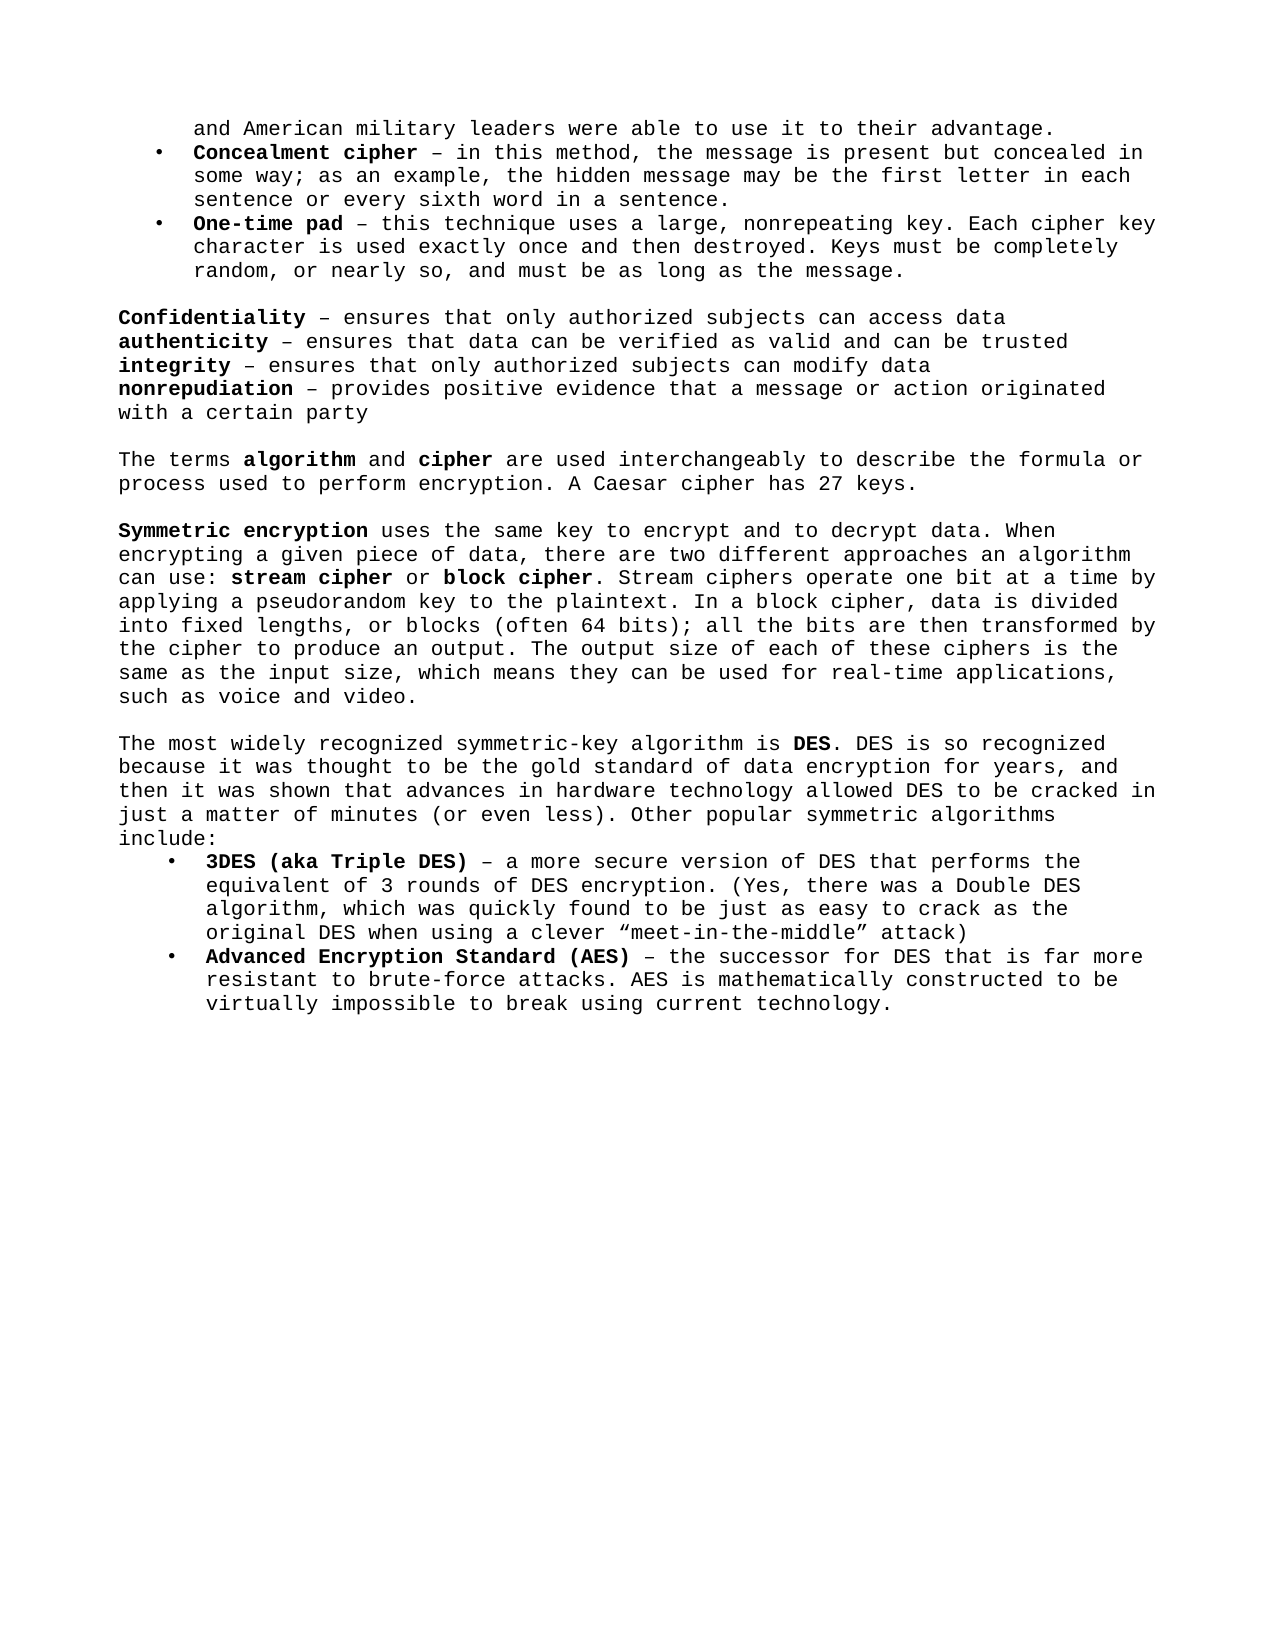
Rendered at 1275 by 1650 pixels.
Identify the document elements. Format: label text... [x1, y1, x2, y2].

text Confidentiality – ensures that only authorized subjects can access data [118, 307, 1157, 331]
list Advanced Encryption Standard (AES) – the successor for DES that is far more resistant to brute-force attacks. AES is mathematically constructed to be virtually impossible to break using current technology. [168, 946, 1157, 1017]
list 3DES (aka Triple DES) – a more secure version of DES that performs the equivalent of 3 rounds of DES encryption. (Yes, there was a Double DES algorithm, which was quickly found to be just as easy to crack as the original DES when using a clever “meet-in-the-middle” attack) [168, 851, 1157, 946]
text nonrepudiation – provides positive evidence that a message or action originated with a certain party [118, 378, 1157, 426]
text The most widely recognized symmetric-key algorithm is DES. DES is so recognized because it was thought to be the gold standard of data encryption for years, and then it was shown that advances in hardware technology allowed DES to be cracked in just a matter of minutes (or even less). Other popular symmetric algorithms include: [118, 733, 1157, 851]
list and American military leaders were able to use it to their advantage. [156, 118, 1157, 142]
text integrity – ensures that only authorized subjects can modify data [118, 354, 1157, 378]
text Symmetric encryption uses the same key to encrypt and to decrypt data. When encrypting a given piece of data, there are two different approaches an algorithm can use: stream cipher or block cipher. Stream ciphers operate one bit at a time by applying a pseudorandom key to the plaintext. In a block cipher, data is divided into fixed lengths, or blocks (often 64 bits); all the bits are then transformed by the cipher to produce an output. The output size of each of these ciphers is the same as the input size, which means they can be used for real-time applications, such as voice and video. [118, 520, 1157, 709]
list Concealment cipher – in this method, the message is present but concealed in some way; as an example, the hidden message may be the first letter in each sentence or every sixth word in a sentence. [156, 142, 1157, 213]
text The terms algorithm and cipher are used interchangeably to describe the formula or process used to perform encryption. A Caesar cipher has 27 keys. [118, 449, 1157, 496]
text authenticity – ensures that data can be verified as valid and can be trusted [118, 331, 1157, 354]
list One-time pad – this technique uses a large, nonrepeating key. Each cipher key character is used exactly once and then destroyed. Keys must be completely random, or nearly so, and must be as long as the message. [156, 213, 1157, 284]
